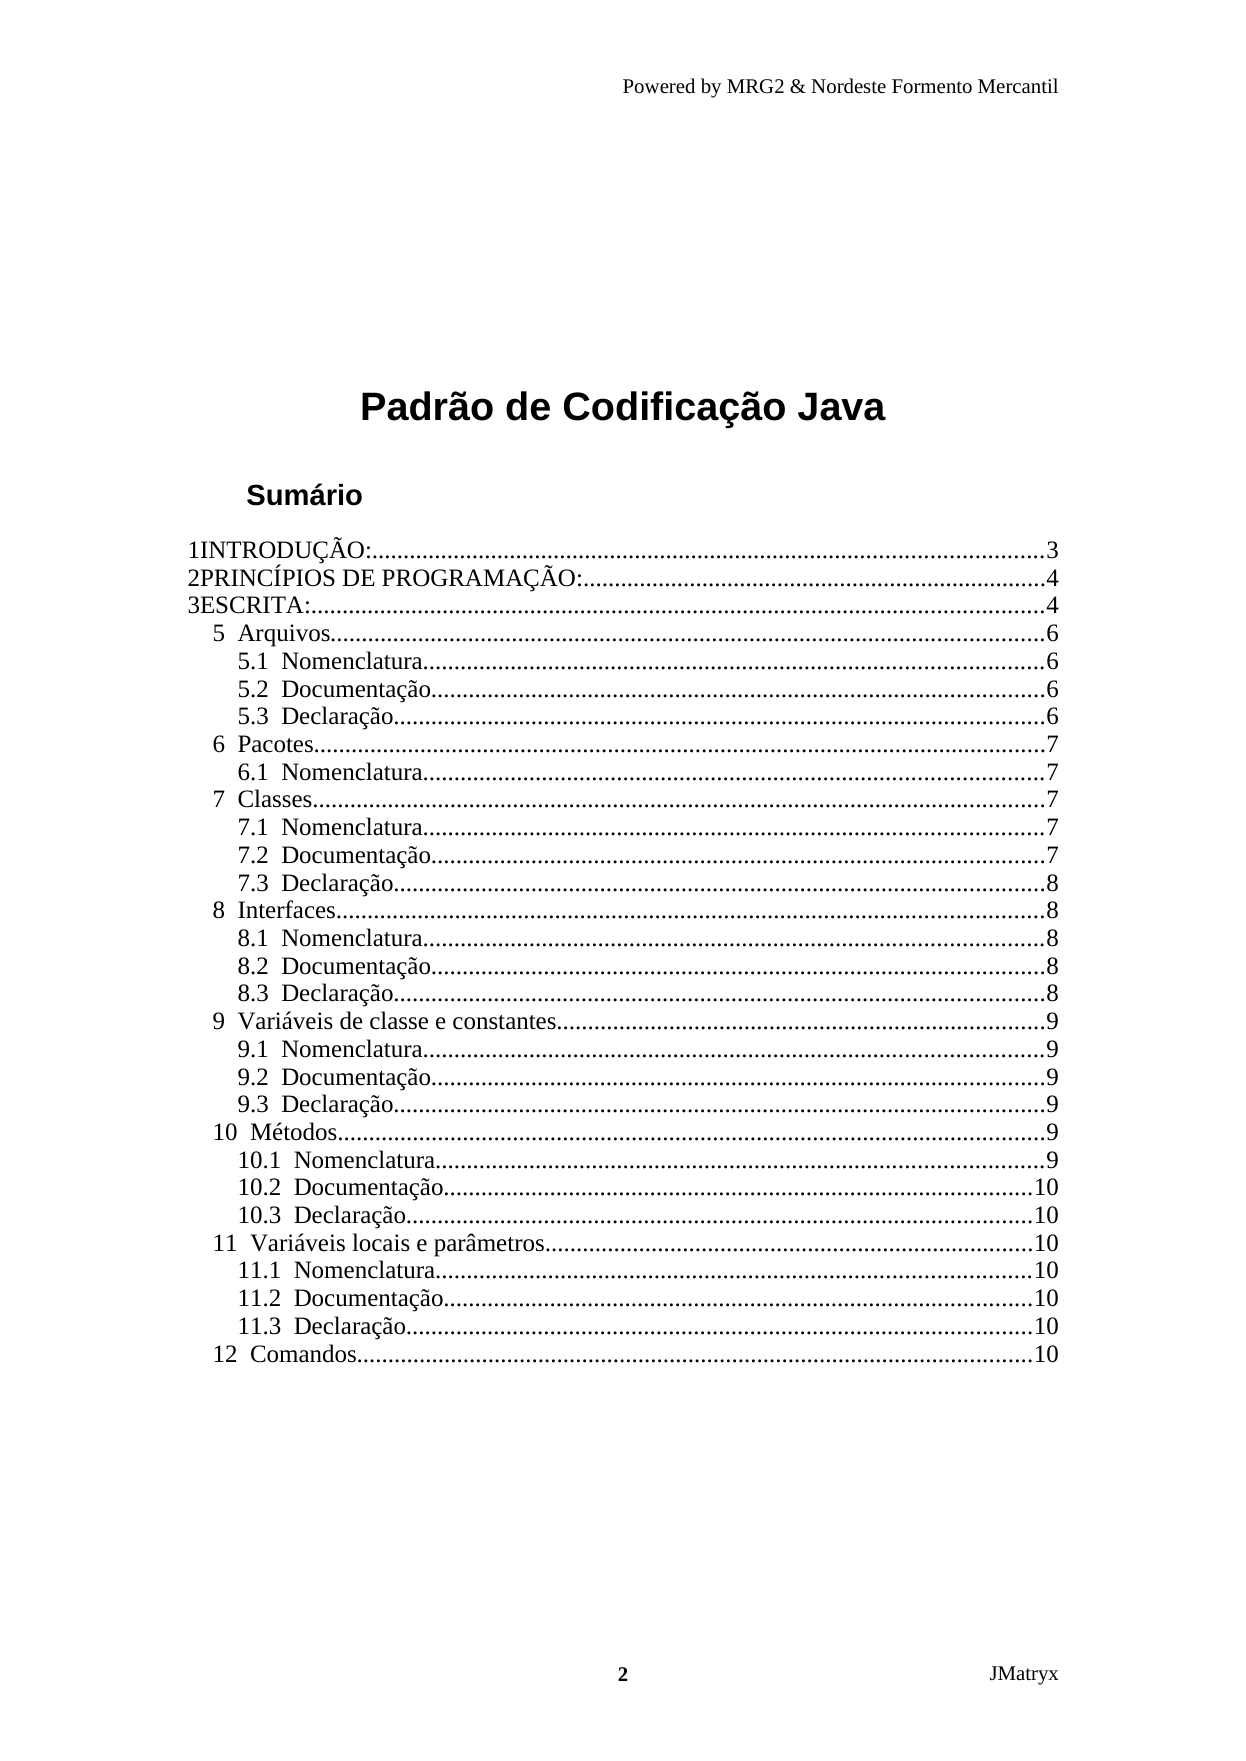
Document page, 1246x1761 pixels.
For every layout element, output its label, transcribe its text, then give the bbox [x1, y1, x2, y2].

text 7.1 Nomenclatura 7 [237, 813, 1059, 841]
text 10.2 Documentação 10 [237, 1173, 1059, 1201]
text 8.3 Declaração 8 [237, 979, 1059, 1007]
text Padrão de Codificação Java [187, 384, 1059, 429]
text 3ESCRITA: 4 [187, 592, 1059, 619]
text 11.1 Nomenclatura 10 [237, 1257, 1059, 1284]
text 2PRINCÍPIOS DE PROGRAMAÇÃO: 4 [187, 564, 1059, 592]
text 9.2 Documentação 9 [237, 1063, 1059, 1090]
text 9 Variáveis de classe e constantes 9 [212, 1007, 1059, 1035]
text 8 Interfaces 8 [212, 896, 1059, 924]
text 5.2 Documentação 6 [237, 675, 1059, 702]
text 7.2 Documentação 7 [237, 841, 1059, 869]
text 8.1 Nomenclatura 8 [237, 924, 1059, 952]
text 8.2 Documentação 8 [237, 952, 1059, 979]
list Sumário [187, 479, 1059, 511]
text 11.3 Declaração 10 [237, 1312, 1059, 1340]
text 11 Variáveis locais e parâmetros 10 [212, 1229, 1059, 1257]
text 1INTRODUÇÃO: 3 [187, 536, 1059, 564]
text 9.1 Nomenclatura 9 [237, 1035, 1059, 1063]
text 9.3 Declaração 9 [237, 1090, 1059, 1118]
text 5.3 Declaração 6 [237, 702, 1059, 730]
text 7.3 Declaração 8 [237, 869, 1059, 896]
text 7 Classes 7 [212, 786, 1059, 813]
text 6 Pacotes 7 [212, 730, 1059, 758]
text 10.1 Nomenclatura 9 [237, 1146, 1059, 1173]
text 10.3 Declaração 10 [237, 1201, 1059, 1229]
text 12 Comandos 10 [212, 1340, 1059, 1367]
text 5.1 Nomenclatura 6 [237, 647, 1059, 675]
text 11.2 Documentação 10 [237, 1284, 1059, 1312]
text 5 Arquivos 6 [212, 619, 1059, 647]
text 10 Métodos 9 [212, 1118, 1059, 1146]
text 6.1 Nomenclatura 7 [237, 758, 1059, 786]
